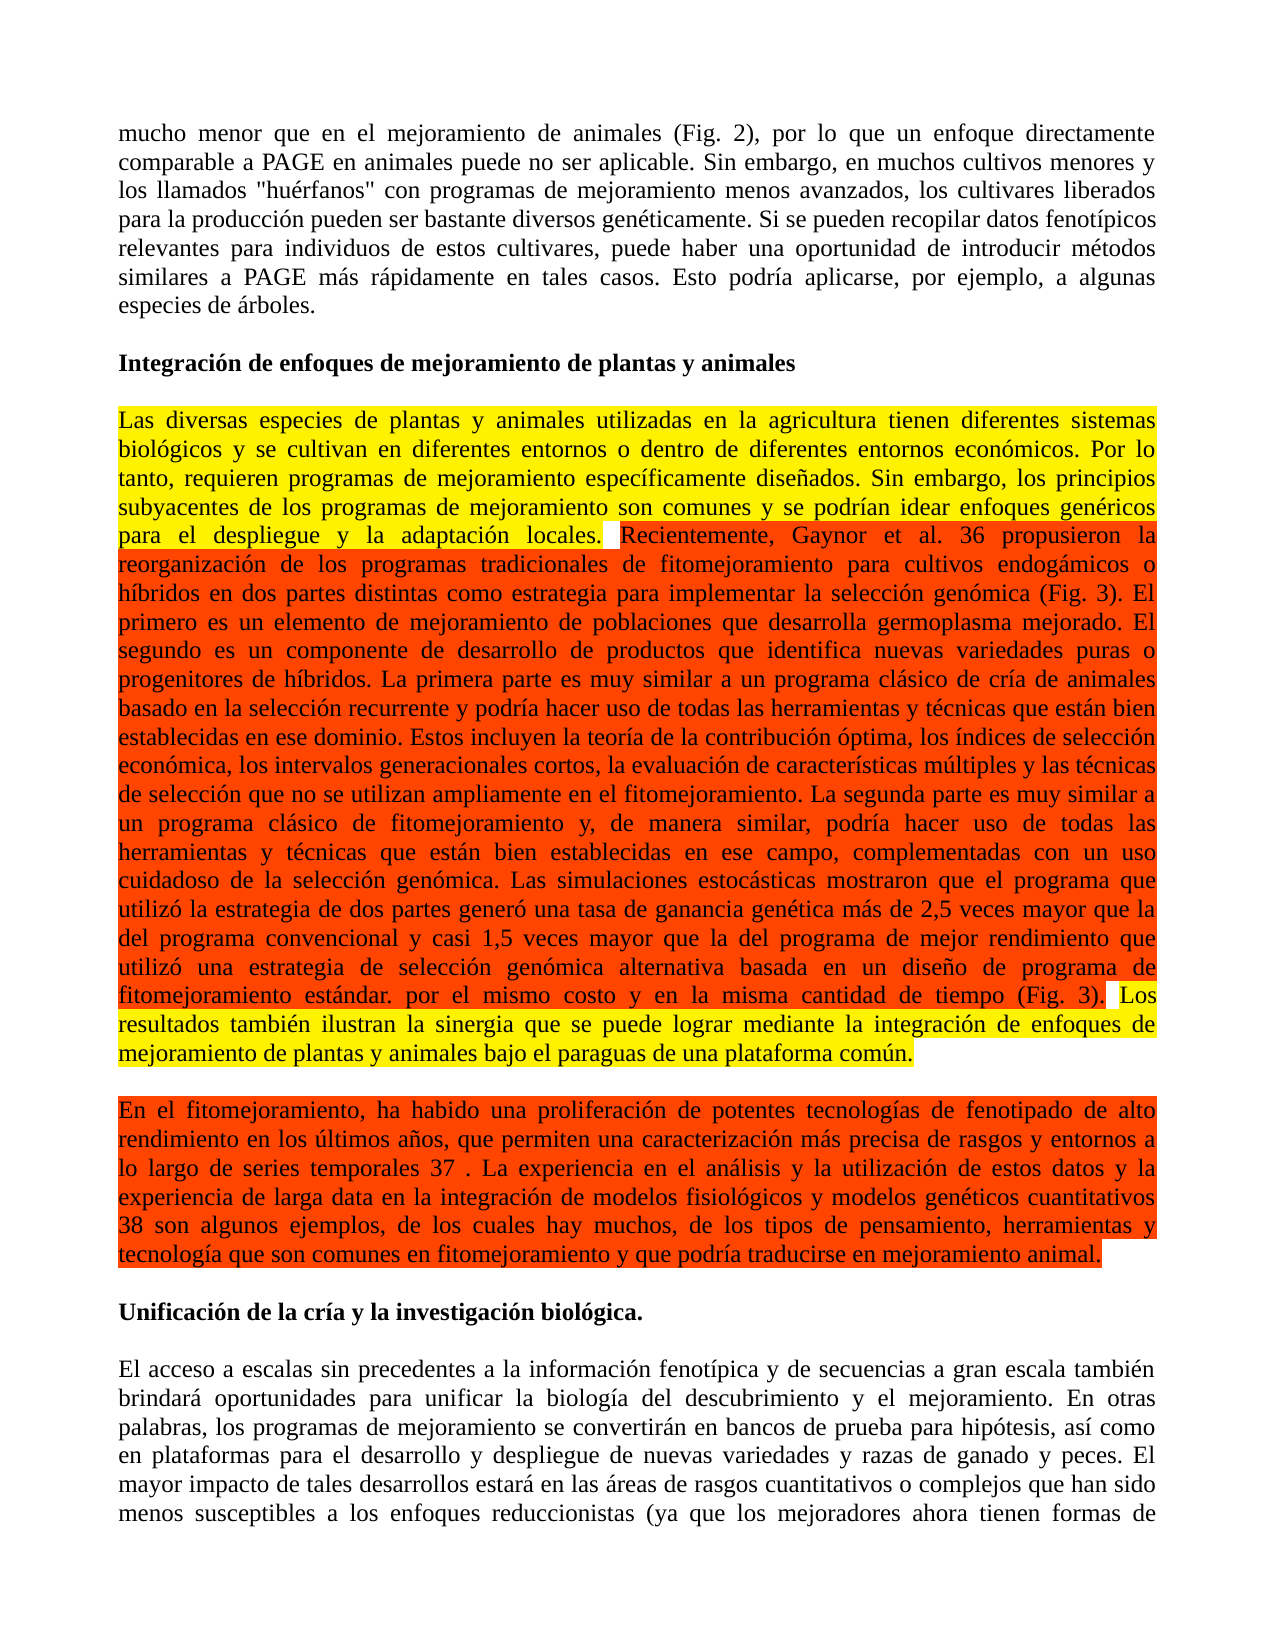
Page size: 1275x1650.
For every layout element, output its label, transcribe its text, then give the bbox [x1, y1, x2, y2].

text El acceso a escalas sin precedentes a la información fenotípica y de secuencias a gran escala también brindará oportunidades para unificar la biología del descubrimiento y el mejoramiento. En otras palabras, los programas de mejoramiento se convertirán en bancos de prueba para hipótesis, así como en plataformas para el desarrollo y despliegue de nuevas variedades y razas de ganado y peces. El mayor impacto de tales desarrollos estará en las áreas de rasgos cuantitativos o complejos que han sido menos susceptibles a los enfoques reduccionistas (ya que los mejoradores ahora tienen formas de [118, 1354, 1157, 1527]
text Las diversas especies de plantas y animales utilizadas en la agricultura tienen diferentes sistemas biológicos y se cultivan en diferentes entornos o dentro de diferentes entornos económicos. Por lo tanto, requieren programas de mejoramiento específicamente diseñados. Sin embargo, los principios subyacentes de los programas de mejoramiento son comunes y se podrían idear enfoques genéricos para el despliegue y la adaptación locales. Recientemente, Gaynor et al. 36 propusieron la reorganización de los programas tradicionales de fitomejoramiento para cultivos endogámicos o híbridos en dos partes distintas como estrategia para implementar la selección genómica (Fig. 3). El primero es un elemento de mejoramiento de poblaciones que desarrolla germoplasma mejorado. El segundo es un componente de desarrollo de productos que identifica nuevas variedades puras o progenitores de híbridos. La primera parte es muy similar a un programa clásico de cría de animales basado en la selección recurrente y podría hacer uso de todas las herramientas y técnicas que están bien establecidas en ese dominio. Estos incluyen la teoría de la contribución óptima, los índices de selección económica, los intervalos generacionales cortos, la evaluación de características múltiples y las técnicas de selección que no se utilizan ampliamente en el fitomejoramiento. La segunda parte es muy similar a un programa clásico de fitomejoramiento y, de manera similar, podría hacer uso de todas las herramientas y técnicas que están bien establecidas en ese campo, complementadas con un uso cuidadoso de la selección genómica. Las simulaciones estocásticas mostraron que el programa que utilizó la estrategia de dos partes generó una tasa de ganancia genética más de 2,5 veces mayor que la del programa convencional y casi 1,5 veces mayor que la del programa de mejor rendimiento que utilizó una estrategia de selección genómica alternativa basada en un diseño de programa de fitomejoramiento estándar. por el mismo costo y en la misma cantidad de tiempo (Fig. 3). Los resultados también ilustran la sinergia que se puede lograr mediante la integración de enfoques de mejoramiento de plantas y animales bajo el paraguas de una plataforma común. [118, 406, 1157, 1067]
text mucho menor que en el mejoramiento de animales (Fig. 2), por lo que un enfoque directamente comparable a PAGE en animales puede no ser aplicable. Sin embargo, en muchos cultivos menores y los llamados "huérfanos" con programas de mejoramiento menos avanzados, los cultivares liberados para la producción pueden ser bastante diversos genéticamente. Si se pueden recopilar datos fenotípicos relevantes para individuos de estos cultivares, puede haber una oportunidad de introducir métodos similares a PAGE más rápidamente en tales casos. Esto podría aplicarse, por ejemplo, a algunas especies de árboles. [118, 118, 1157, 319]
text Unificación de la cría y la investigación biológica. [118, 1297, 1157, 1326]
text Integración de enfoques de mejoramiento de plantas y animales [118, 348, 1157, 377]
text En el fitomejoramiento, ha habido una proliferación de potentes tecnologías de fenotipado de alto rendimiento en los últimos años, que permiten una caracterización más precisa de rasgos y entornos a lo largo de series temporales 37 . La experiencia en el análisis y la utilización de estos datos y la experiencia de larga data en la integración de modelos fisiológicos y modelos genéticos cuantitativos 38 son algunos ejemplos, de los cuales hay muchos, de los tipos de pensamiento, herramientas y tecnología que son comunes en fitomejoramiento y que podría traducirse en mejoramiento animal. [118, 1096, 1157, 1268]
